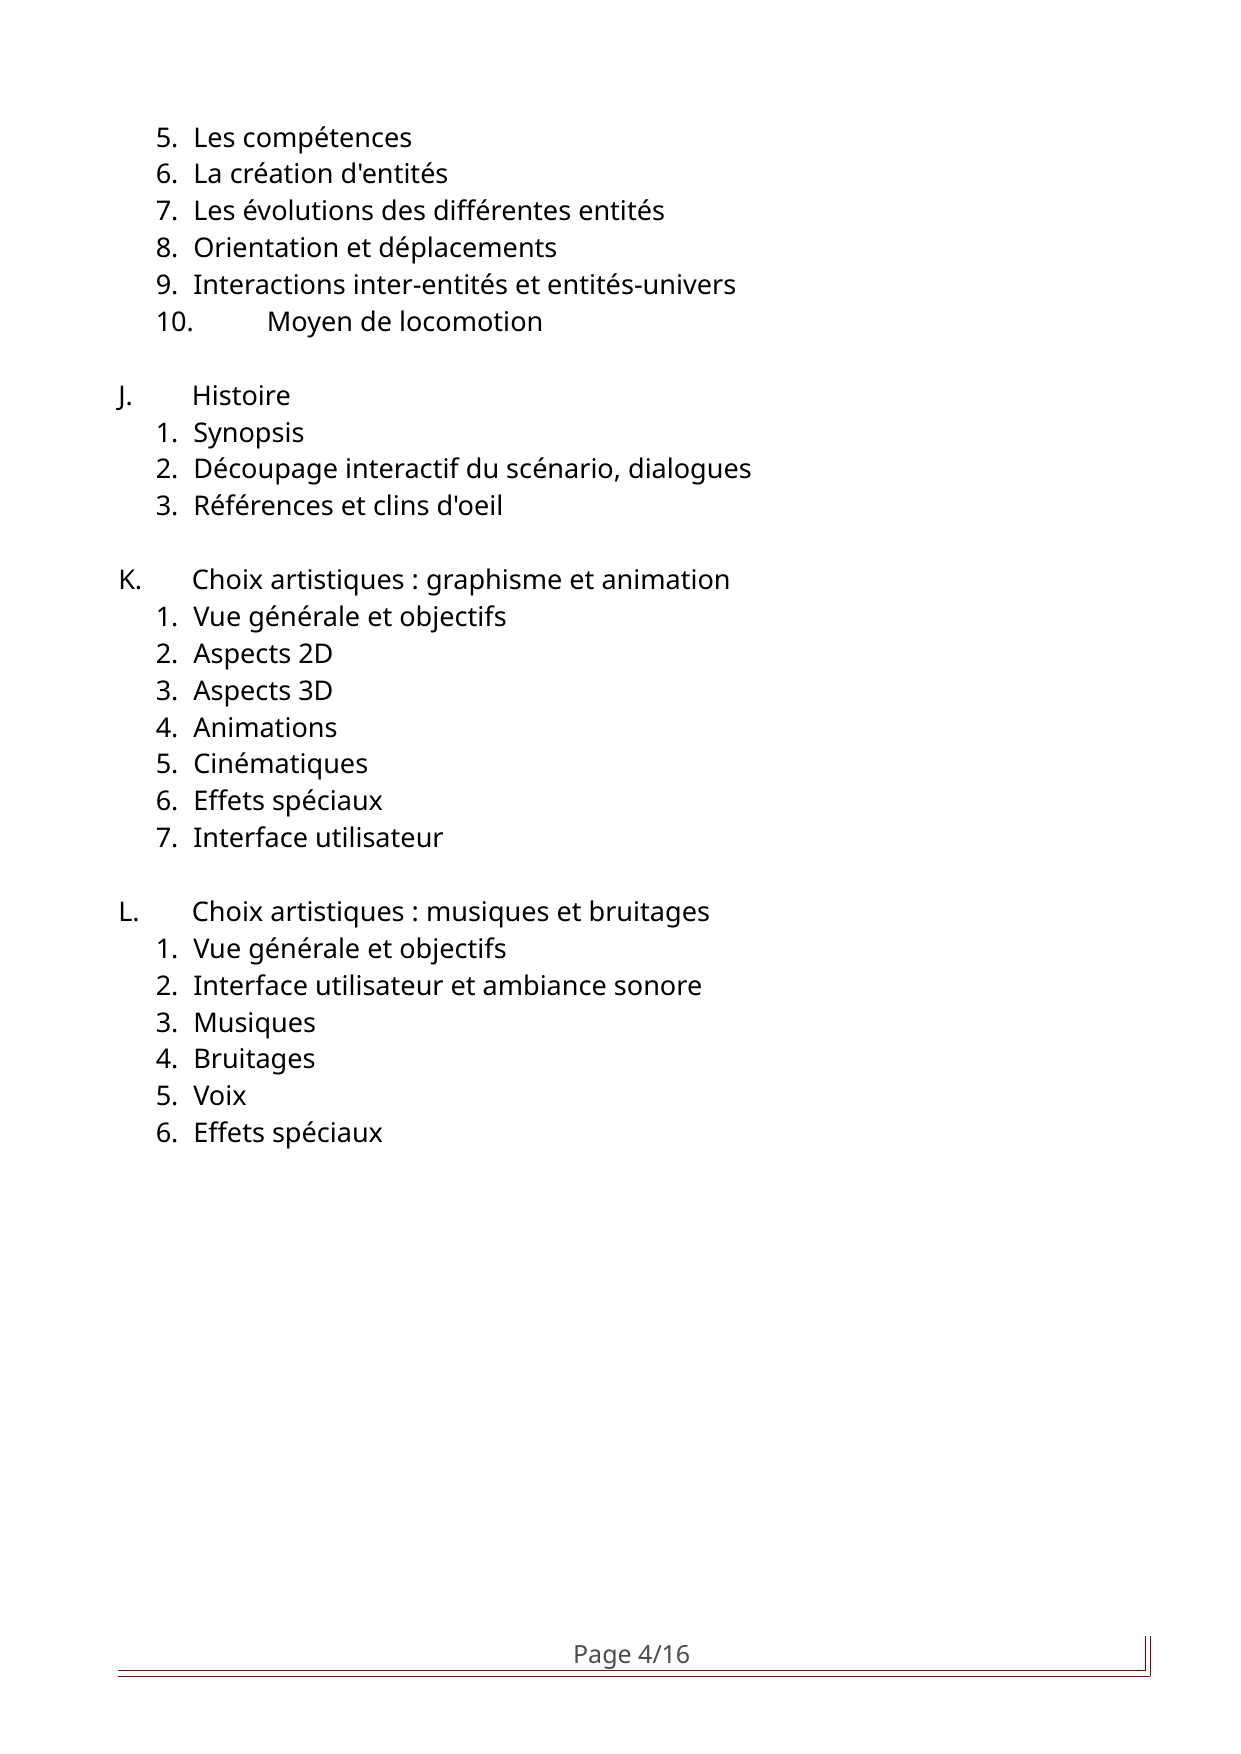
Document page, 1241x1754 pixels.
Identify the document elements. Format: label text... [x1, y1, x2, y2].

list Vue générale et objectifs [156, 929, 1122, 966]
list Aspects 2D [156, 634, 1122, 671]
list Voix [156, 1077, 1122, 1114]
list Les compétences [156, 118, 1122, 155]
list Interactions inter-entités et entités-univers [156, 266, 1122, 302]
list Les évolutions des différentes entités [156, 192, 1122, 229]
text L. Choix artistiques : musiques et bruitages [118, 892, 1122, 929]
list Synopsis [156, 413, 1122, 450]
text K. Choix artistiques : graphisme et animation [118, 561, 1122, 597]
list Interface utilisateur et ambiance sonore [156, 966, 1122, 1003]
list Musiques [156, 1003, 1122, 1040]
list La création d'entités [156, 155, 1122, 192]
list Bruitages [156, 1040, 1122, 1077]
list Moyen de locomotion [156, 302, 1122, 339]
text J. Histoire [118, 376, 1122, 413]
list Interface utilisateur [156, 819, 1122, 856]
list Orientation et déplacements [156, 229, 1122, 266]
list Références et clins d'oeil [156, 487, 1122, 524]
list Découpage interactif du scénario, dialogues [156, 450, 1122, 487]
list Effets spéciaux [156, 782, 1122, 819]
list Effets spéciaux [156, 1114, 1122, 1151]
list Vue générale et objectifs [156, 597, 1122, 634]
list Cinématiques [156, 745, 1122, 782]
list Aspects 3D [156, 671, 1122, 708]
list Animations [156, 708, 1122, 745]
